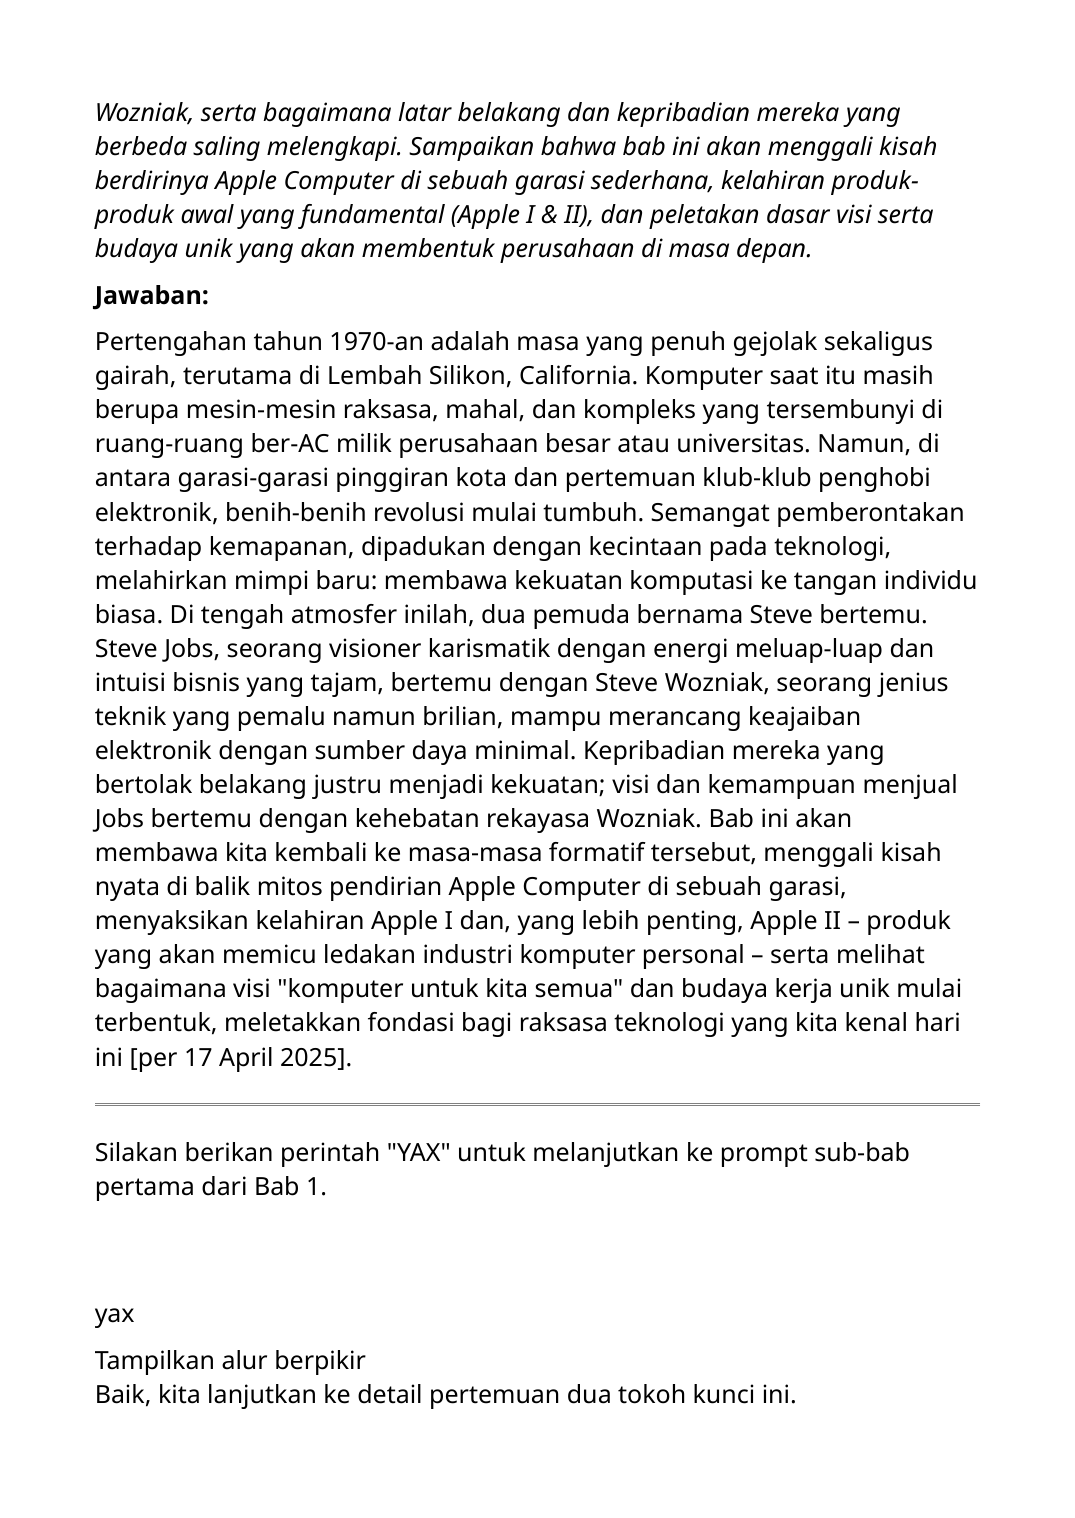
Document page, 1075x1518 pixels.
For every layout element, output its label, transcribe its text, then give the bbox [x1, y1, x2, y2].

text Jawaban: [94, 277, 980, 311]
text Baik, kita lanjutkan ke detail pertemuan dua tokoh kunci ini. [94, 1376, 980, 1411]
text yax [94, 1296, 980, 1330]
text Silakan berikan perintah "YAX" untuk melanjutkan ke prompt sub-bab pertama dari Bab 1. [94, 1134, 980, 1203]
text Tampilkan alur berpikir [94, 1342, 980, 1376]
text Wozniak, serta bagaimana latar belakang dan kepribadian mereka yang berbeda saling melengkapi. Sampaikan bahwa bab ini akan menggali kisah berdirinya Apple Computer di sebuah garasi sederhana, kelahiran produk-produk awal yang fundamental (Apple I & II), dan peletakan dasar visi serta budaya unik yang akan membentuk perusahaan di masa depan. [94, 94, 980, 265]
text Pertengahan tahun 1970-an adalah masa yang penuh gejolak sekaligus gairah, terutama di Lembah Silikon, California. Komputer saat itu masih berupa mesin-mesin raksasa, mahal, dan kompleks yang tersembunyi di ruang-ruang ber-AC milik perusahaan besar atau universitas. Namun, di antara garasi-garasi pinggiran kota dan pertemuan klub-klub penghobi elektronik, benih-benih revolusi mulai tumbuh. Semangat pemberontakan terhadap kemapanan, dipadukan dengan kecintaan pada teknologi, melahirkan mimpi baru: membawa kekuatan komputasi ke tangan individu biasa. Di tengah atmosfer inilah, dua pemuda bernama Steve bertemu. Steve Jobs, seorang visioner karismatik dengan energi meluap-luap dan intuisi bisnis yang tajam, bertemu dengan Steve Wozniak, seorang jenius teknik yang pemalu namun brilian, mampu merancang keajaiban elektronik dengan sumber daya minimal. Kepribadian mereka yang bertolak belakang justru menjadi kekuatan; visi dan kemampuan menjual Jobs bertemu dengan kehebatan rekayasa Wozniak. Bab ini akan membawa kita kembali ke masa-masa formatif tersebut, menggali kisah nyata di balik mitos pendirian Apple Computer di sebuah garasi, menyaksikan kelahiran Apple I dan, yang lebih penting, Apple II – produk yang akan memicu ledakan industri komputer personal – serta melihat bagaimana visi "komputer untuk kita semua" dan budaya kerja unik mulai terbentuk, meletakkan fondasi bagi raksasa teknologi yang kita kenal hari ini [per 17 April 2025]. [94, 324, 980, 1073]
